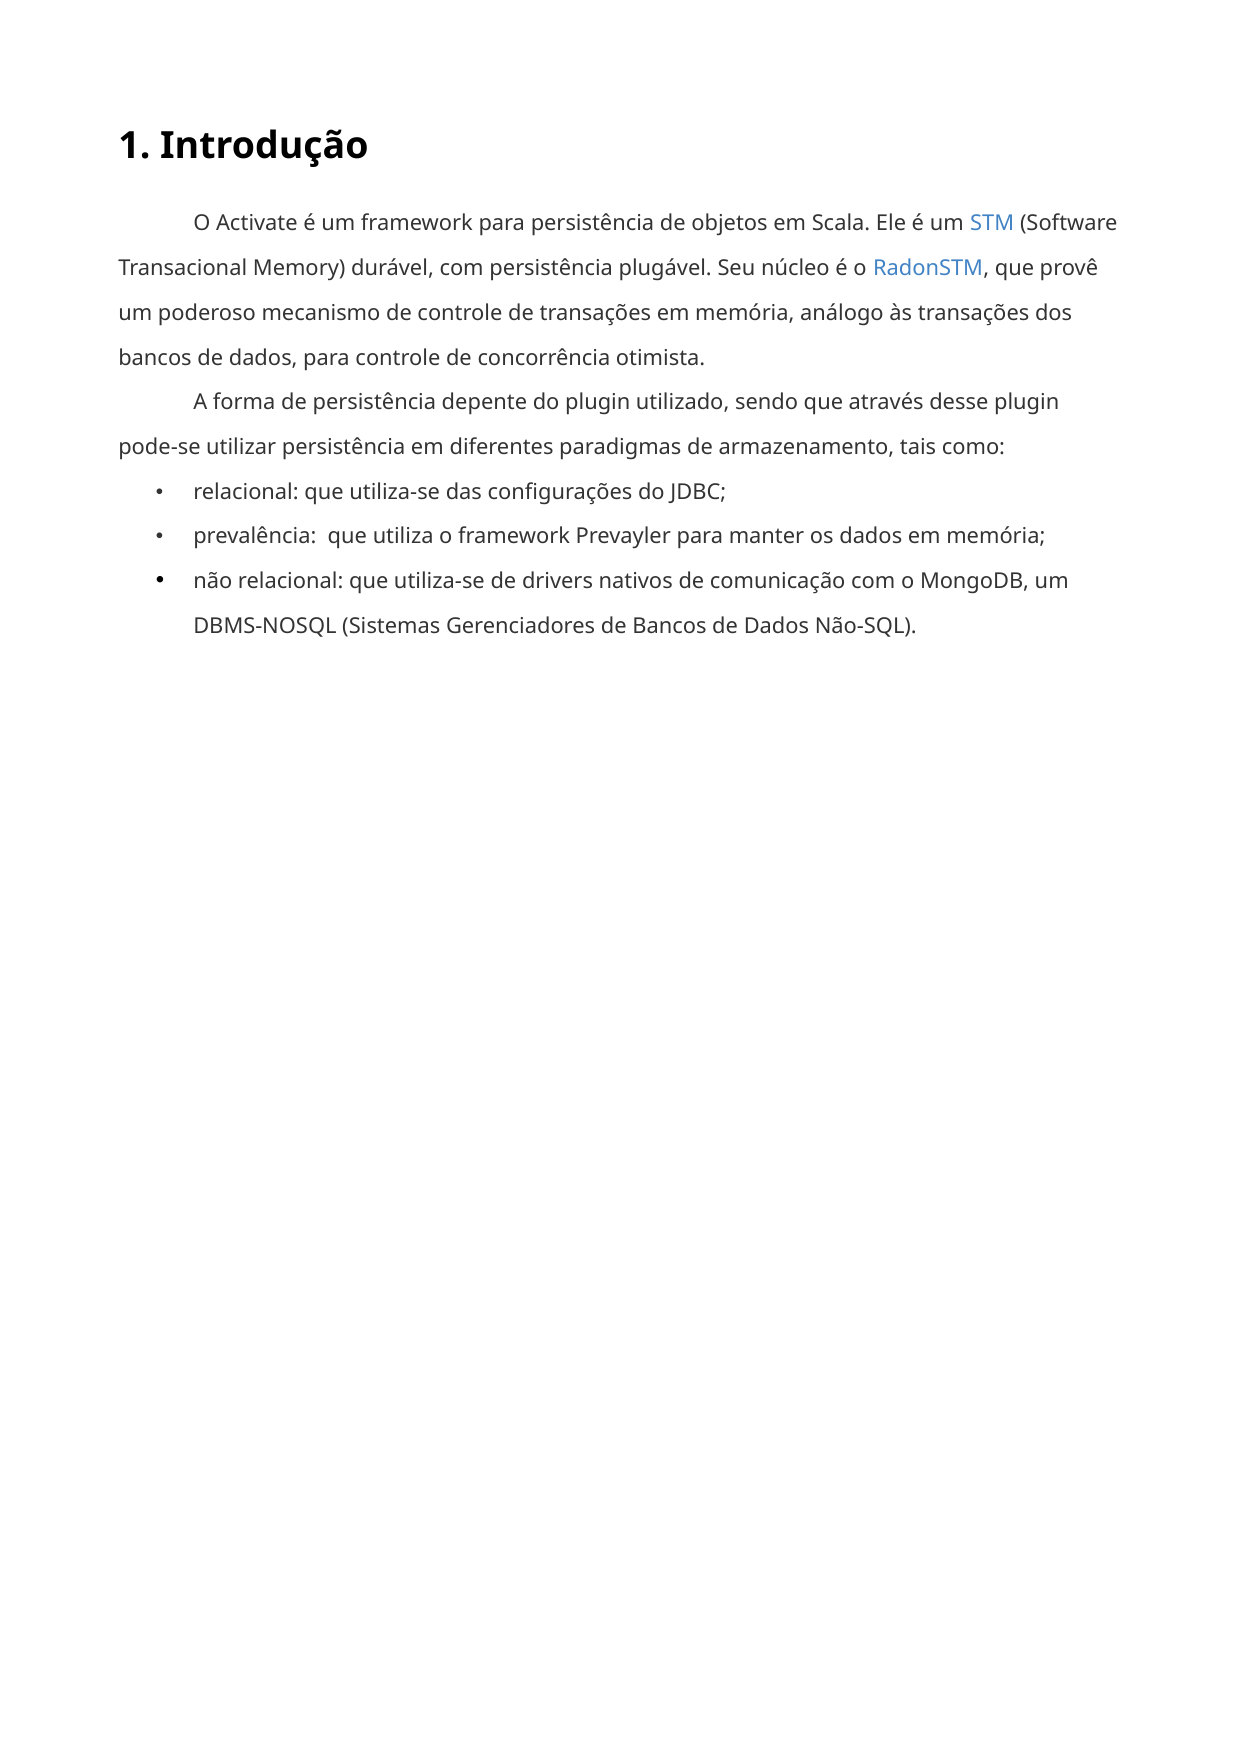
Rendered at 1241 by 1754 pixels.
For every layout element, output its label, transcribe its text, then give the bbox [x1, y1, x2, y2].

list relacional: que utiliza-se das configurações do JDBC; [156, 476, 1122, 505]
list não relacional: que utiliza-se de drivers nativos de comunicação com o MongoDB, um DBMS-NOSQL (Sistemas Gerenciadores de Bancos de Dados Não-SQL). [156, 565, 1122, 639]
list prevalência: que utiliza o framework Prevayler para manter os dados em memória; [156, 520, 1122, 550]
text O Activate é um framework para persistência de objetos em Scala. Ele é um STM (Software Transacional Memory) durável, com persistência plugável. Seu núcleo é o RadonSTM, que provê um poderoso mecanismo de controle de transações em memória, análogo às transações dos bancos de dados, para controle de concorrência otimista. [118, 203, 1122, 371]
text 1. Introdução [118, 118, 1122, 169]
text A forma de persistência depente do plugin utilizado, sendo que através desse plugin pode-se utilizar persistência em diferentes paradigmas de armazenamento, tais como: [118, 386, 1122, 461]
